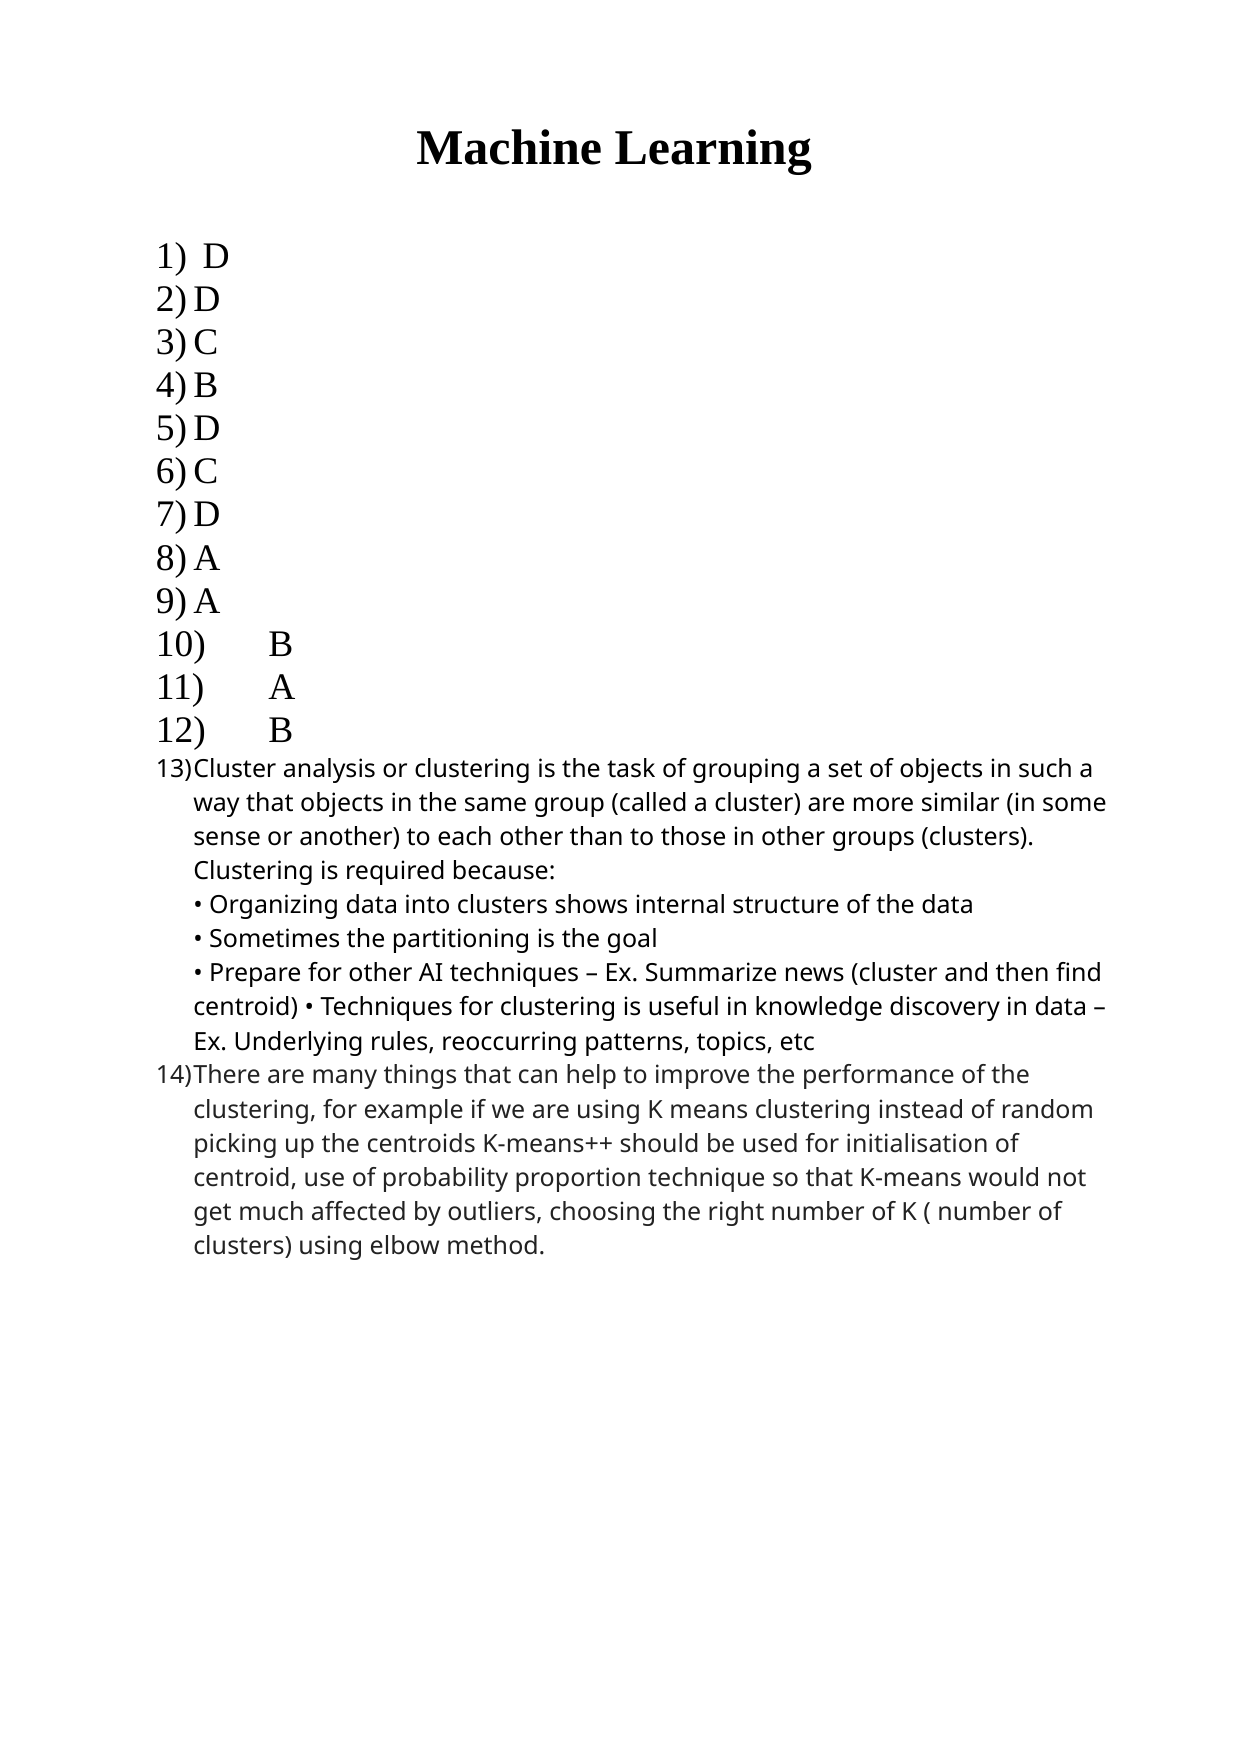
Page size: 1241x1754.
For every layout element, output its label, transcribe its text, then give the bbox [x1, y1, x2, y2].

list • Organizing data into clusters shows internal structure of the data [156, 887, 1122, 921]
text Machine Learning [118, 118, 1122, 176]
list D [156, 276, 1122, 319]
list There are many things that can help to improve the performance of the clustering, for example if we are using K means clustering instead of random picking up the centroids K-means++ should be used for initialisation of centroid, use of probability proportion technique so that K-means would not get much affected by outliers, choosing the right number of K ( number of clusters) using elbow method. [156, 1057, 1122, 1262]
list B [156, 707, 1122, 751]
list A [156, 664, 1122, 707]
list A [156, 535, 1122, 578]
list C [156, 319, 1122, 362]
list Cluster analysis or clustering is the task of grouping a set of objects in such a way that objects in the same group (called a cluster) are more similar (in some sense or another) to each other than to those in other groups (clusters). Clustering is required because: [156, 751, 1122, 887]
list A [156, 578, 1122, 621]
list • Sometimes the partitioning is the goal [156, 921, 1122, 955]
list D [156, 492, 1122, 535]
list C [156, 449, 1122, 492]
list • Prepare for other AI techniques – Ex. Summarize news (cluster and then find centroid) • Techniques for clustering is useful in knowledge discovery in data – Ex. Underlying rules, reoccurring patterns, topics, etc [156, 955, 1122, 1057]
list D [156, 233, 1122, 276]
list D [156, 406, 1122, 449]
list B [156, 362, 1122, 406]
list B [156, 621, 1122, 664]
